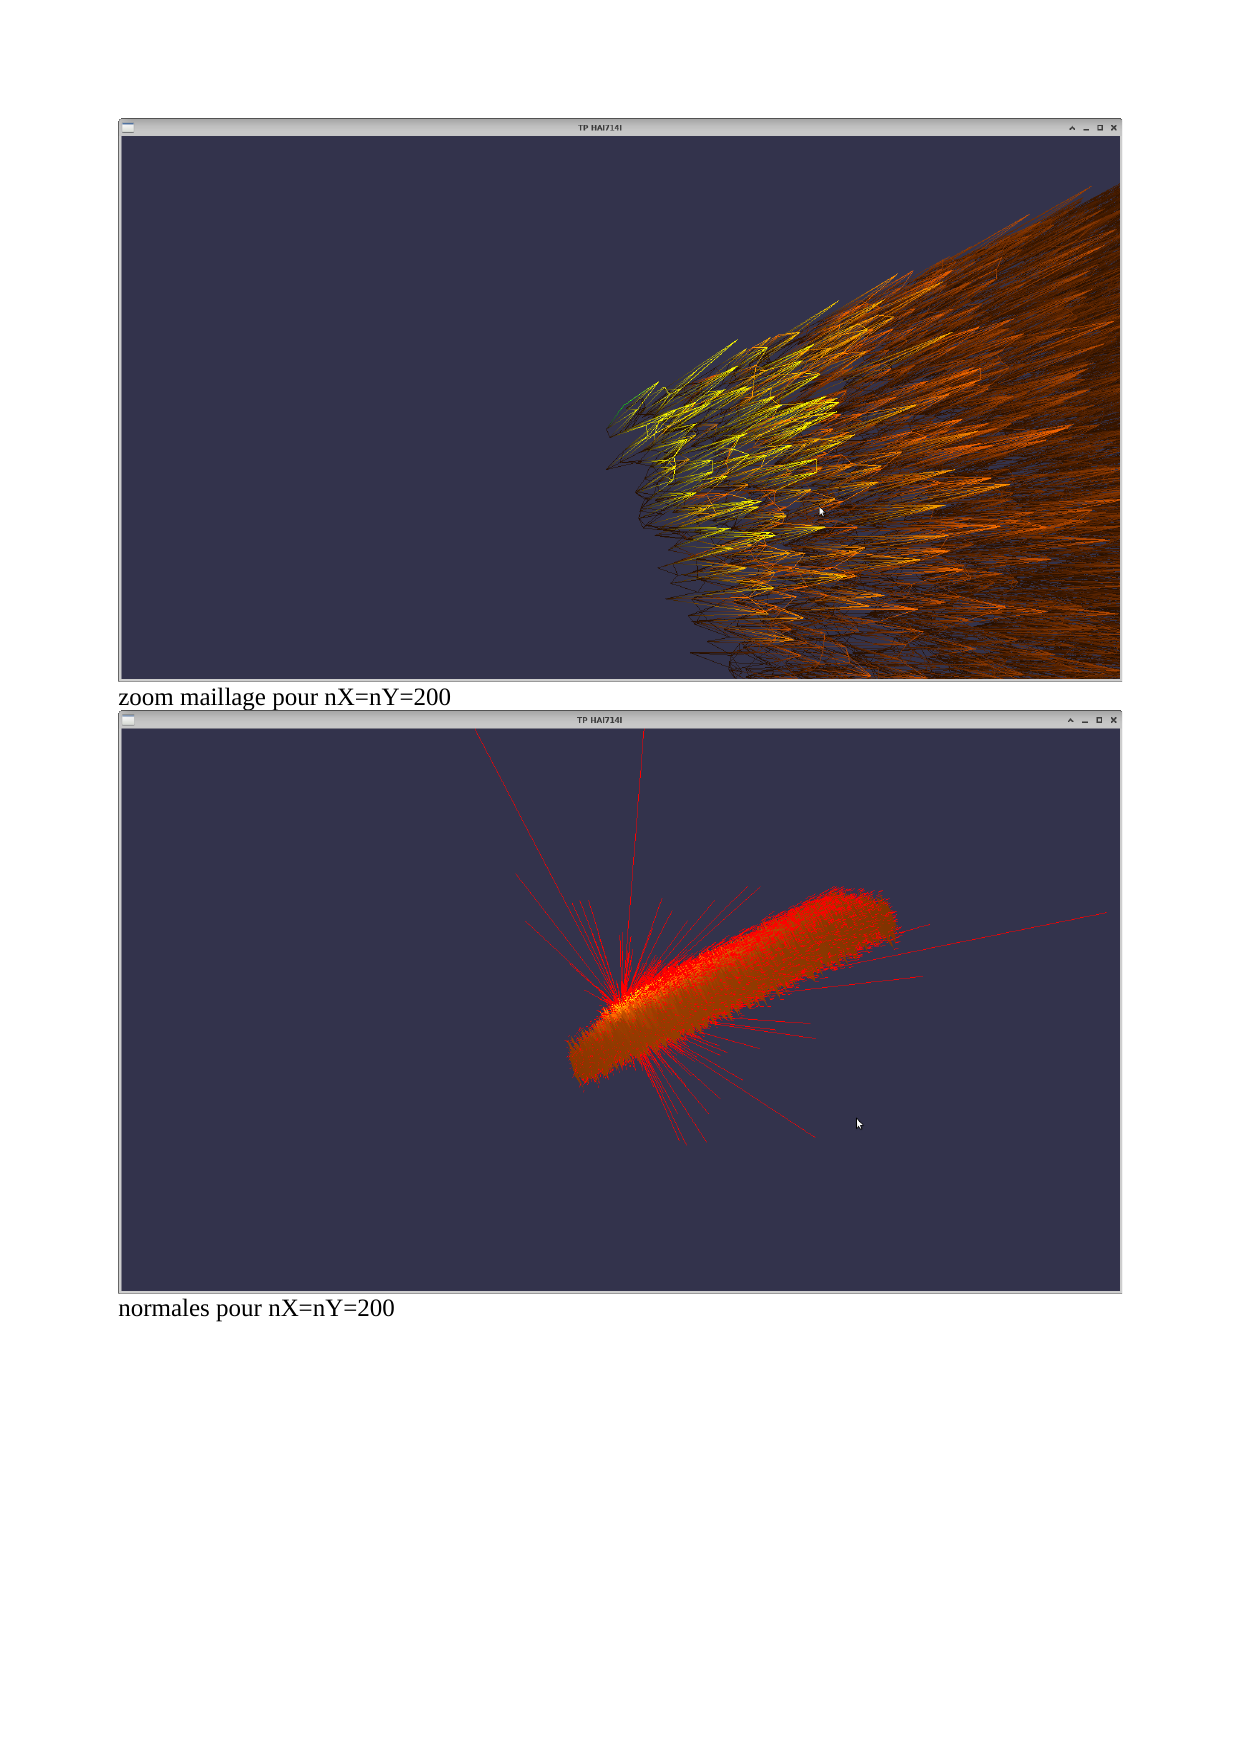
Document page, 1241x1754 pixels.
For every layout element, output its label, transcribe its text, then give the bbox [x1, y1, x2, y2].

picture [118, 710, 1123, 1294]
text normales pour nX=nY=200 [118, 1294, 1122, 1322]
picture [118, 118, 1123, 682]
text zoom maillage pour nX=nY=200 [118, 682, 1122, 710]
